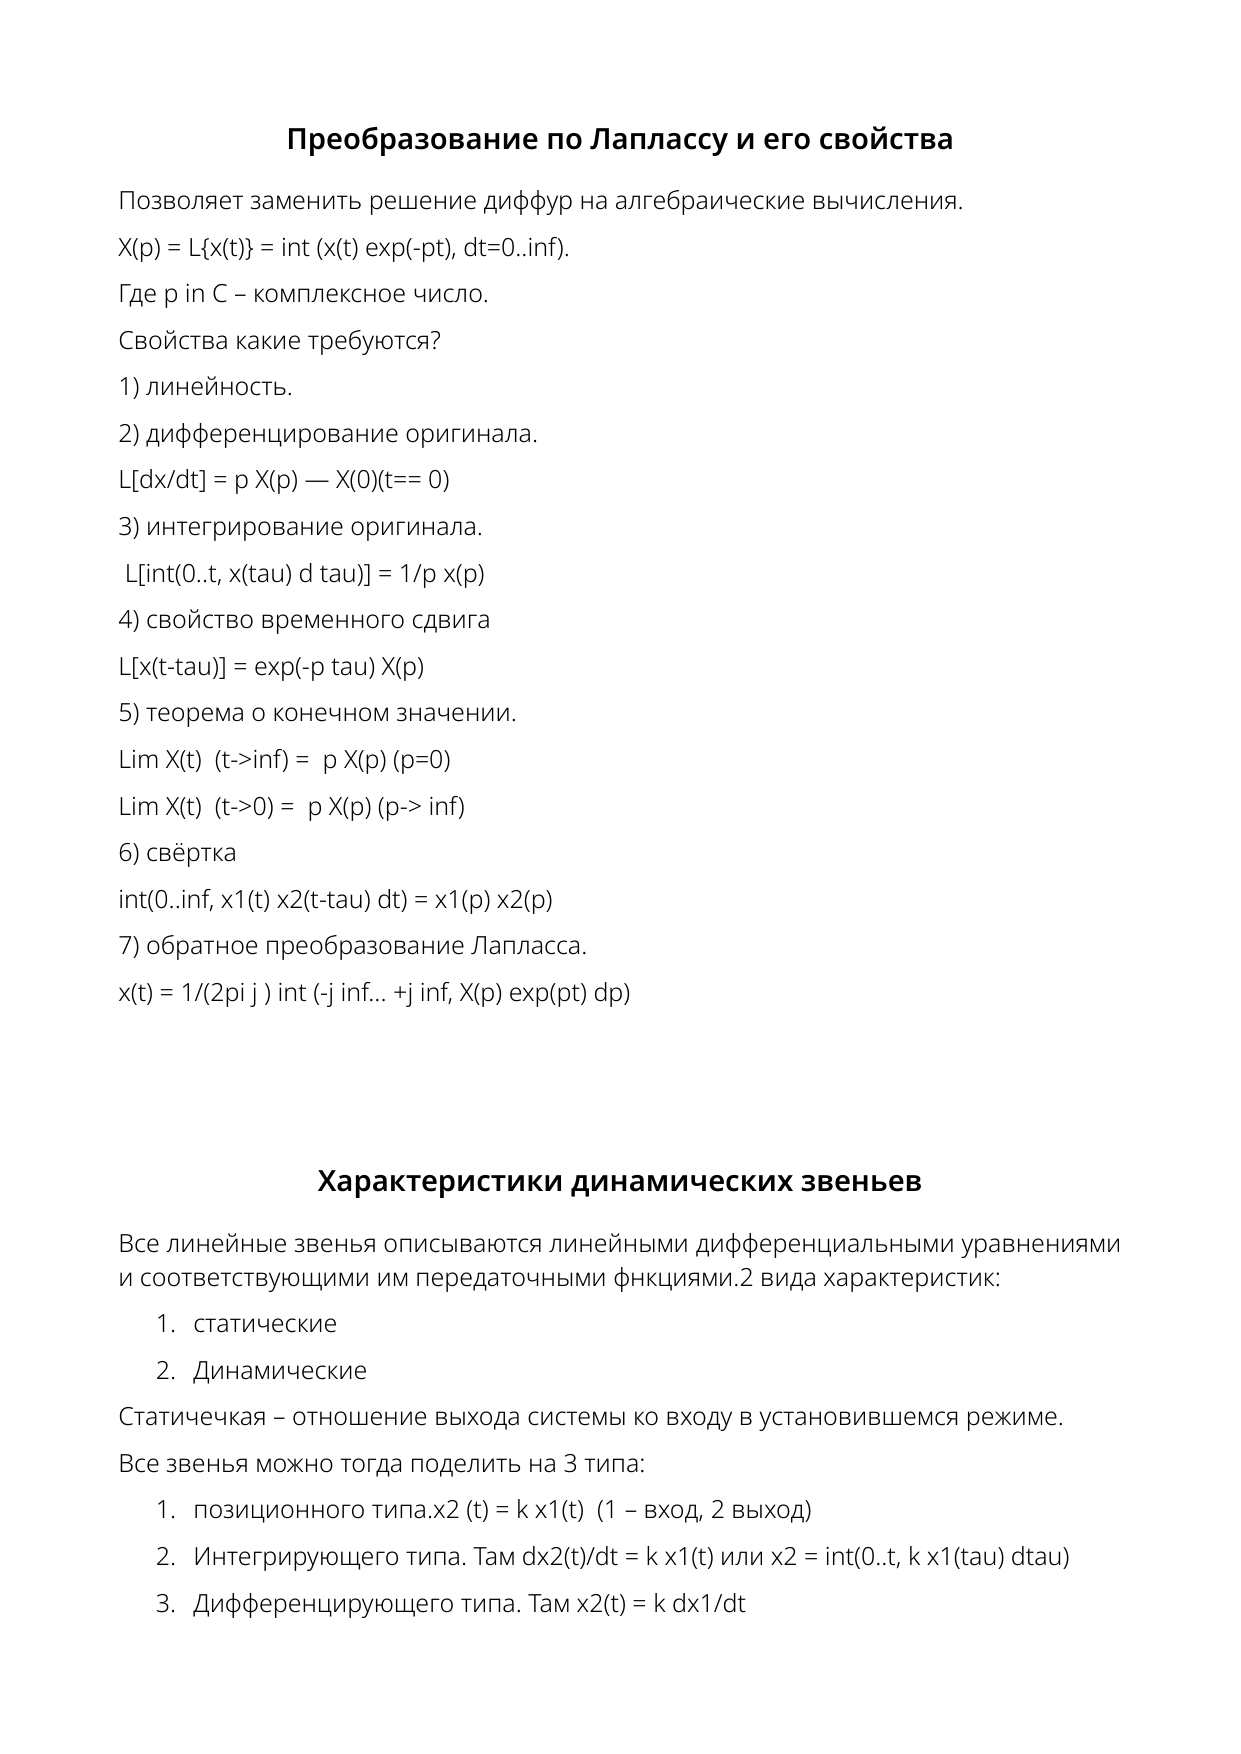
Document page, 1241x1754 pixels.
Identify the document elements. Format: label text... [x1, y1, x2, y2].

subtitle Характеристики динамических звеньев [118, 1161, 1122, 1200]
list Динамические [156, 1352, 1122, 1387]
text Где p in C – комплексное число. [118, 276, 1122, 310]
list статические [156, 1306, 1122, 1340]
text х(t) = 1/(2pi j ) int (-j inf... +j inf, X(p) exp(pt) dp) [118, 974, 1122, 1008]
text Lim X(t) (t->0) = p X(p) (p-> inf) [118, 788, 1122, 822]
text 2) дифференцирование оригинала. [118, 416, 1122, 450]
text int(0..inf, x1(t) x2(t-tau) dt) = x1(p) x2(p) [118, 881, 1122, 915]
text Позволяет заменить решение диффур на алгебраические вычисления. [118, 183, 1122, 217]
text 7) обратное преобразование Лапласса. [118, 928, 1122, 962]
text 3) интегрирование оригинала. [118, 509, 1122, 543]
subtitle Преобразование по Лаплассу и его свойства [118, 118, 1122, 158]
text Все звенья можно тогда поделить на 3 типа: [118, 1446, 1122, 1480]
text Lim X(t) (t->inf) = p X(p) (p=0) [118, 742, 1122, 776]
text L[dx/dt] = p X(p) — X(0)(t== 0) [118, 462, 1122, 496]
text L[int(0..t, x(tau) d tau)] = 1/p x(p) [118, 555, 1122, 589]
text L[x(t-tau)] = exp(-p tau) X(p) [118, 648, 1122, 682]
text 1) линейность. [118, 369, 1122, 403]
text Статичечкая – отношение выхода системы ко входу в установившемся режиме. [118, 1399, 1122, 1433]
list Интегрирующего типа. Там dx2(t)/dt = k x1(t) или x2 = int(0..t, k x1(tau) dtau) [156, 1539, 1122, 1573]
text 4) свойство временного сдвига [118, 602, 1122, 636]
text 5) теорема о конечном значении. [118, 695, 1122, 729]
list позиционного типа.x2 (t) = k x1(t) (1 – вход, 2 выход) [156, 1492, 1122, 1526]
list Дифференцирующего типа. Там x2(t) = k dx1/dt [156, 1585, 1122, 1619]
text X(p) = L{x(t)} = int (x(t) exp(-pt), dt=0..inf). [118, 229, 1122, 263]
text Все линейные звенья описываются линейными дифференциальными уравнениями и соответствующими им передаточными фнкциями.2 вида характеристик: [118, 1225, 1122, 1293]
text Свойства какие требуются? [118, 322, 1122, 357]
text 6) свёртка [118, 835, 1122, 869]
